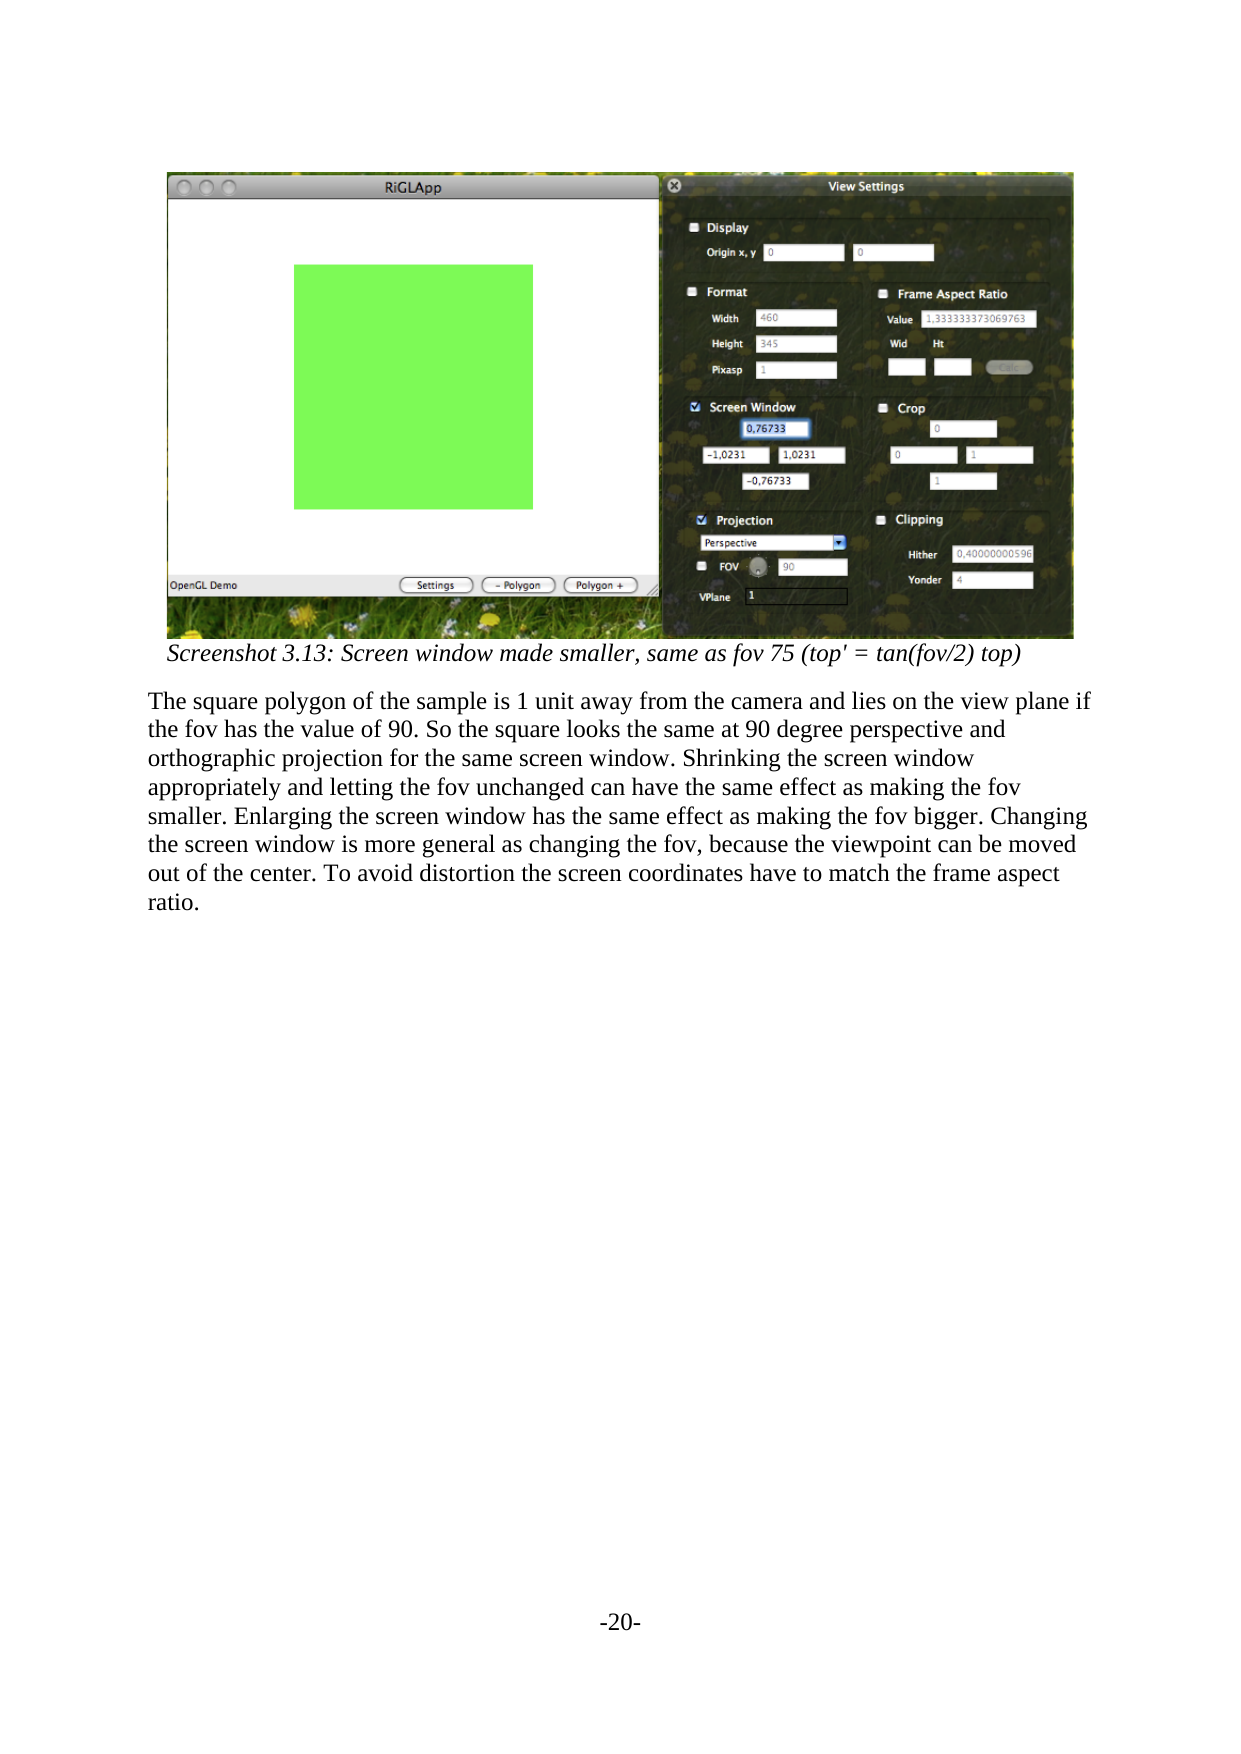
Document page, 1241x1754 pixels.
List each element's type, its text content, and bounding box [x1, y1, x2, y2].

text The square polygon of the sample is 1 unit away from the camera and lies on the view plane if the fov has the value of 90. So the square looks the same at 90 degree perspective and orthographic projection for the same screen window. Shrinking the screen window appropriately and letting the fov unchanged can have the same effect as making the fov smaller. Enlarging the screen window has the same effect as making the fov bigger. Changing the screen window is more general as changing the fov, because the viewpoint can be moved out of the center. To avoid distortion the screen coordinates have to match the frame aspect ratio. [148, 686, 1092, 916]
text Screenshot 3.13: Screen window made smaller, same as fov 75 (top' = tan(fov/2) top) [167, 639, 1074, 667]
picture [166, 172, 1074, 639]
